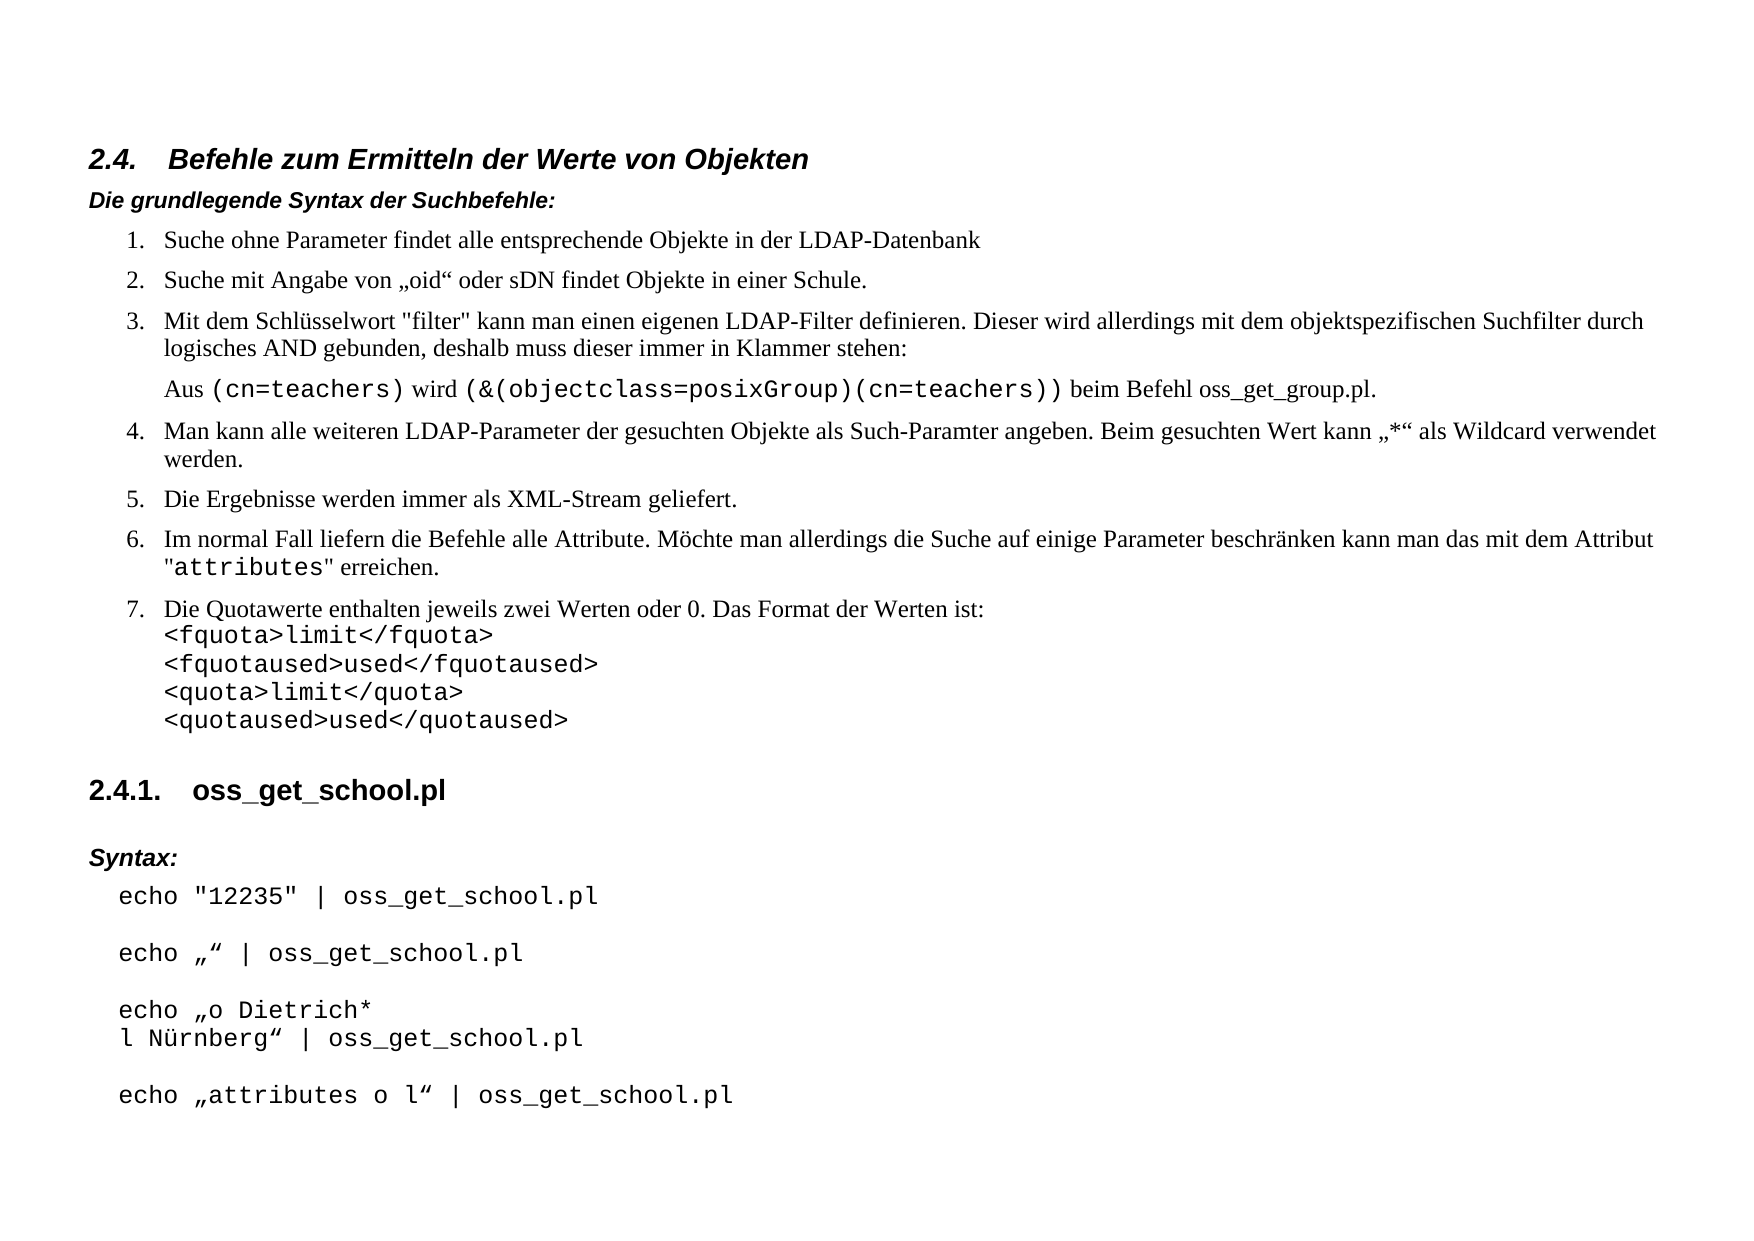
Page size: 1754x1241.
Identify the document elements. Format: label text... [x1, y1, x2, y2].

text echo „o Dietrich* [118, 997, 1695, 1026]
list Die Ergebnisse werden immer als XML-Stream geliefert. [126, 485, 1695, 513]
list Man kann alle weiteren LDAP-Parameter der gesuchten Objekte als Such-Paramter angeben. Beim gesuchten Wert kann „*“ als Wildcard verwendet werden. [126, 417, 1695, 472]
list Aus (cn=teachers) wird (&(objectclass=posixGroup)(cn=teachers)) beim Befehl oss_get_group.pl. [126, 375, 1695, 404]
subtitle Syntax: [88, 844, 1695, 871]
list Suche ohne Parameter findet alle entsprechende Objekte in der LDAP-Datenbank [126, 226, 1695, 254]
text echo „attributes o l“ | oss_get_school.pl [118, 1082, 1695, 1111]
list Im normal Fall liefern die Befehle alle Attribute. Möchte man allerdings die Suche auf einige Parameter beschränken kann man das mit dem Attribut "attributes" erreichen. [126, 525, 1695, 583]
list Die Quotawerte enthalten jeweils zwei Werten oder 0. Das Format der Werten ist: <fquota>limit</fquota> <fquotaused>used</fquotaused> <quota>limit</quota> <quotaused>used</quotaused> [126, 595, 1695, 736]
text echo "12235" | oss_get_school.pl [118, 884, 1695, 912]
list Suche mit Angabe von „oid“ oder sDN findet Objekte in einer Schule. [126, 267, 1695, 294]
text l Nürnberg“ | oss_get_school.pl [118, 1026, 1695, 1054]
text Die grundlegende Syntax der Suchbefehle: [88, 188, 1695, 214]
subtitle Befehle zum Ermitteln der Werte von Objekten [88, 143, 1695, 176]
subtitle oss_get_school.pl [88, 774, 1695, 806]
list Mit dem Schlüsselwort "filter" kann man einen eigenen LDAP-Filter definieren. Dieser wird allerdings mit dem objektspezifischen Suchfilter durch logisches AND gebunden, deshalb muss dieser immer in Klammer stehen: [126, 307, 1695, 362]
text echo „“ | oss_get_school.pl [118, 941, 1695, 969]
